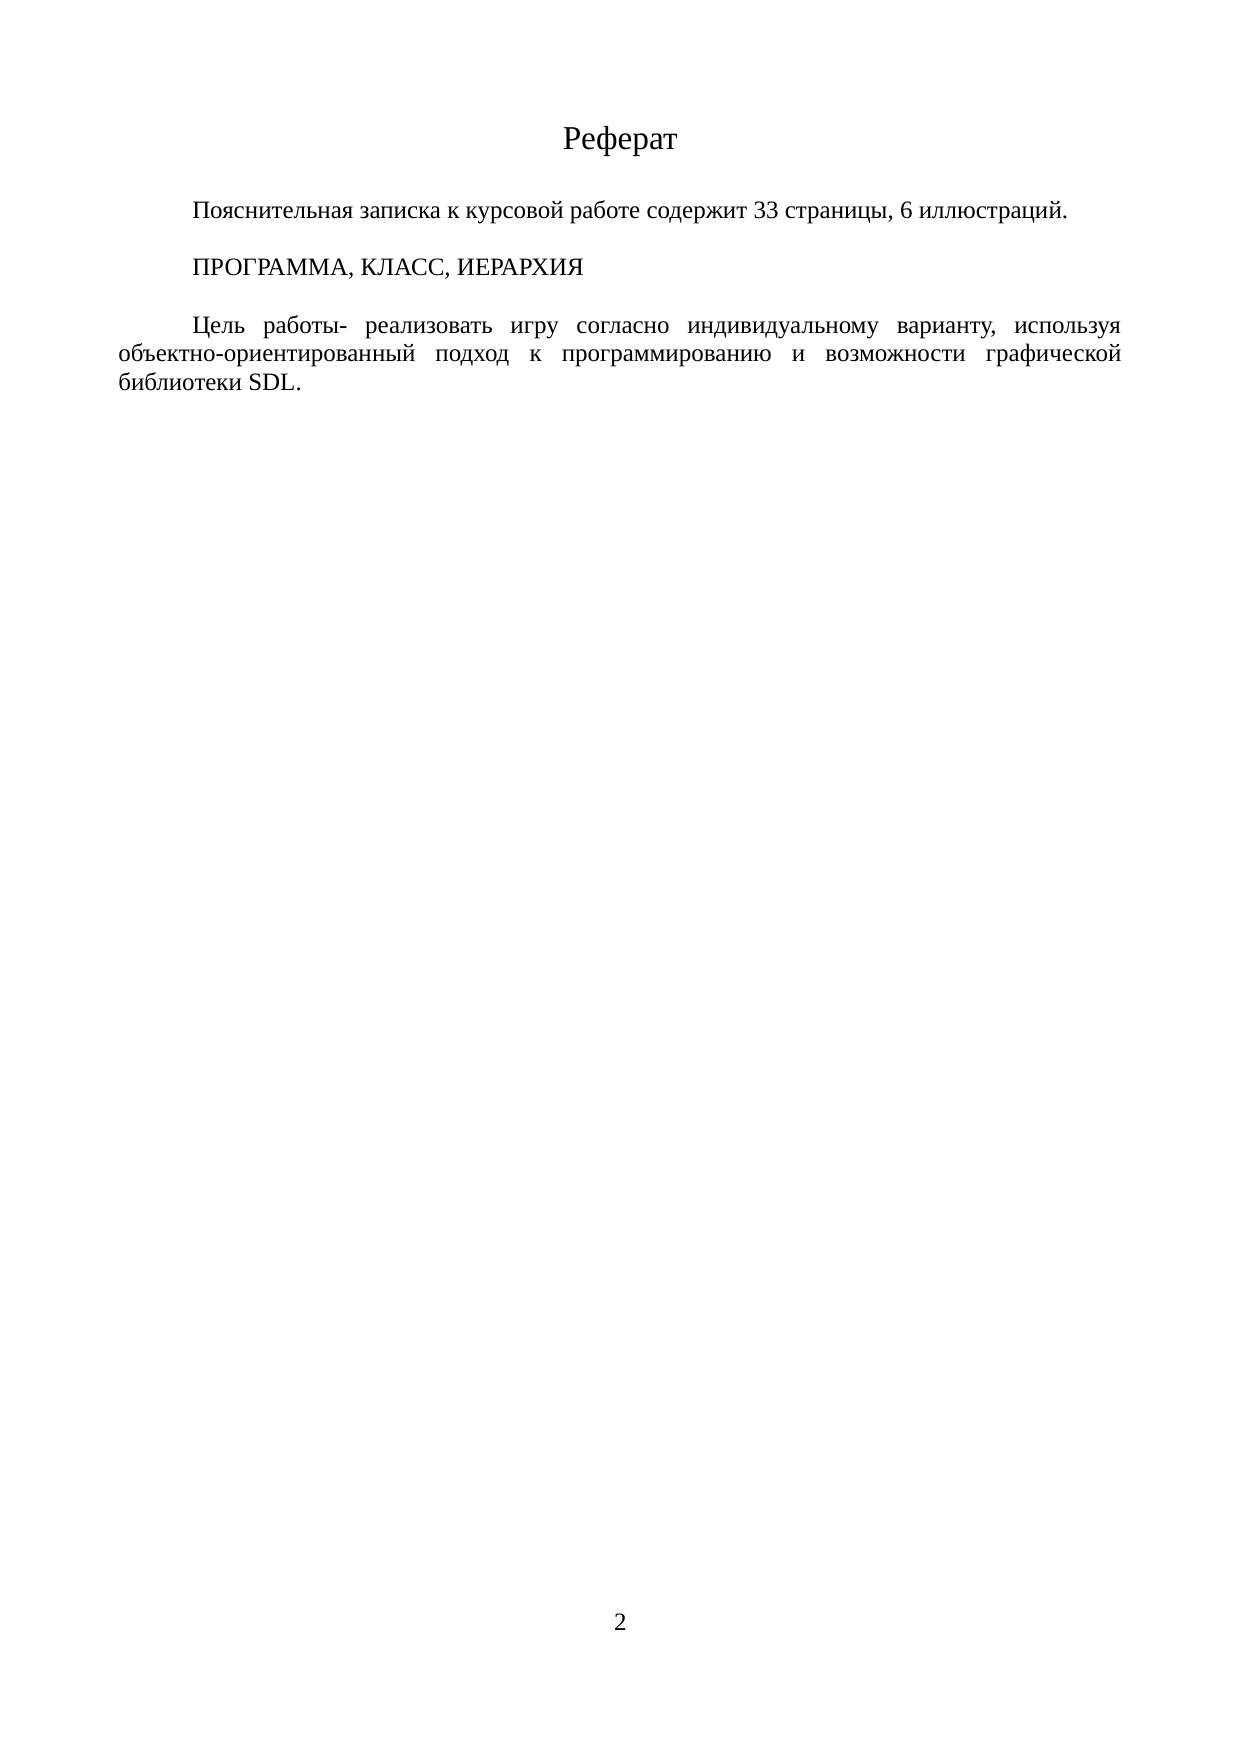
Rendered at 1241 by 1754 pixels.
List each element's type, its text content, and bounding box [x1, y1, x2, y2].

text Реферат [118, 118, 1122, 156]
text Цель работы- реализовать игру согласно индивидуальному варианту, используя объектно-ориентированный подход к программированию и возможности графической библиотеки SDL. [118, 310, 1122, 396]
text Пояснительная записка к курсовой работе содержит 33 страницы, 6 иллюстраций. [118, 195, 1122, 223]
text ПРОГРАММА, КЛАСС, ИЕРАРХИЯ [118, 252, 1122, 281]
